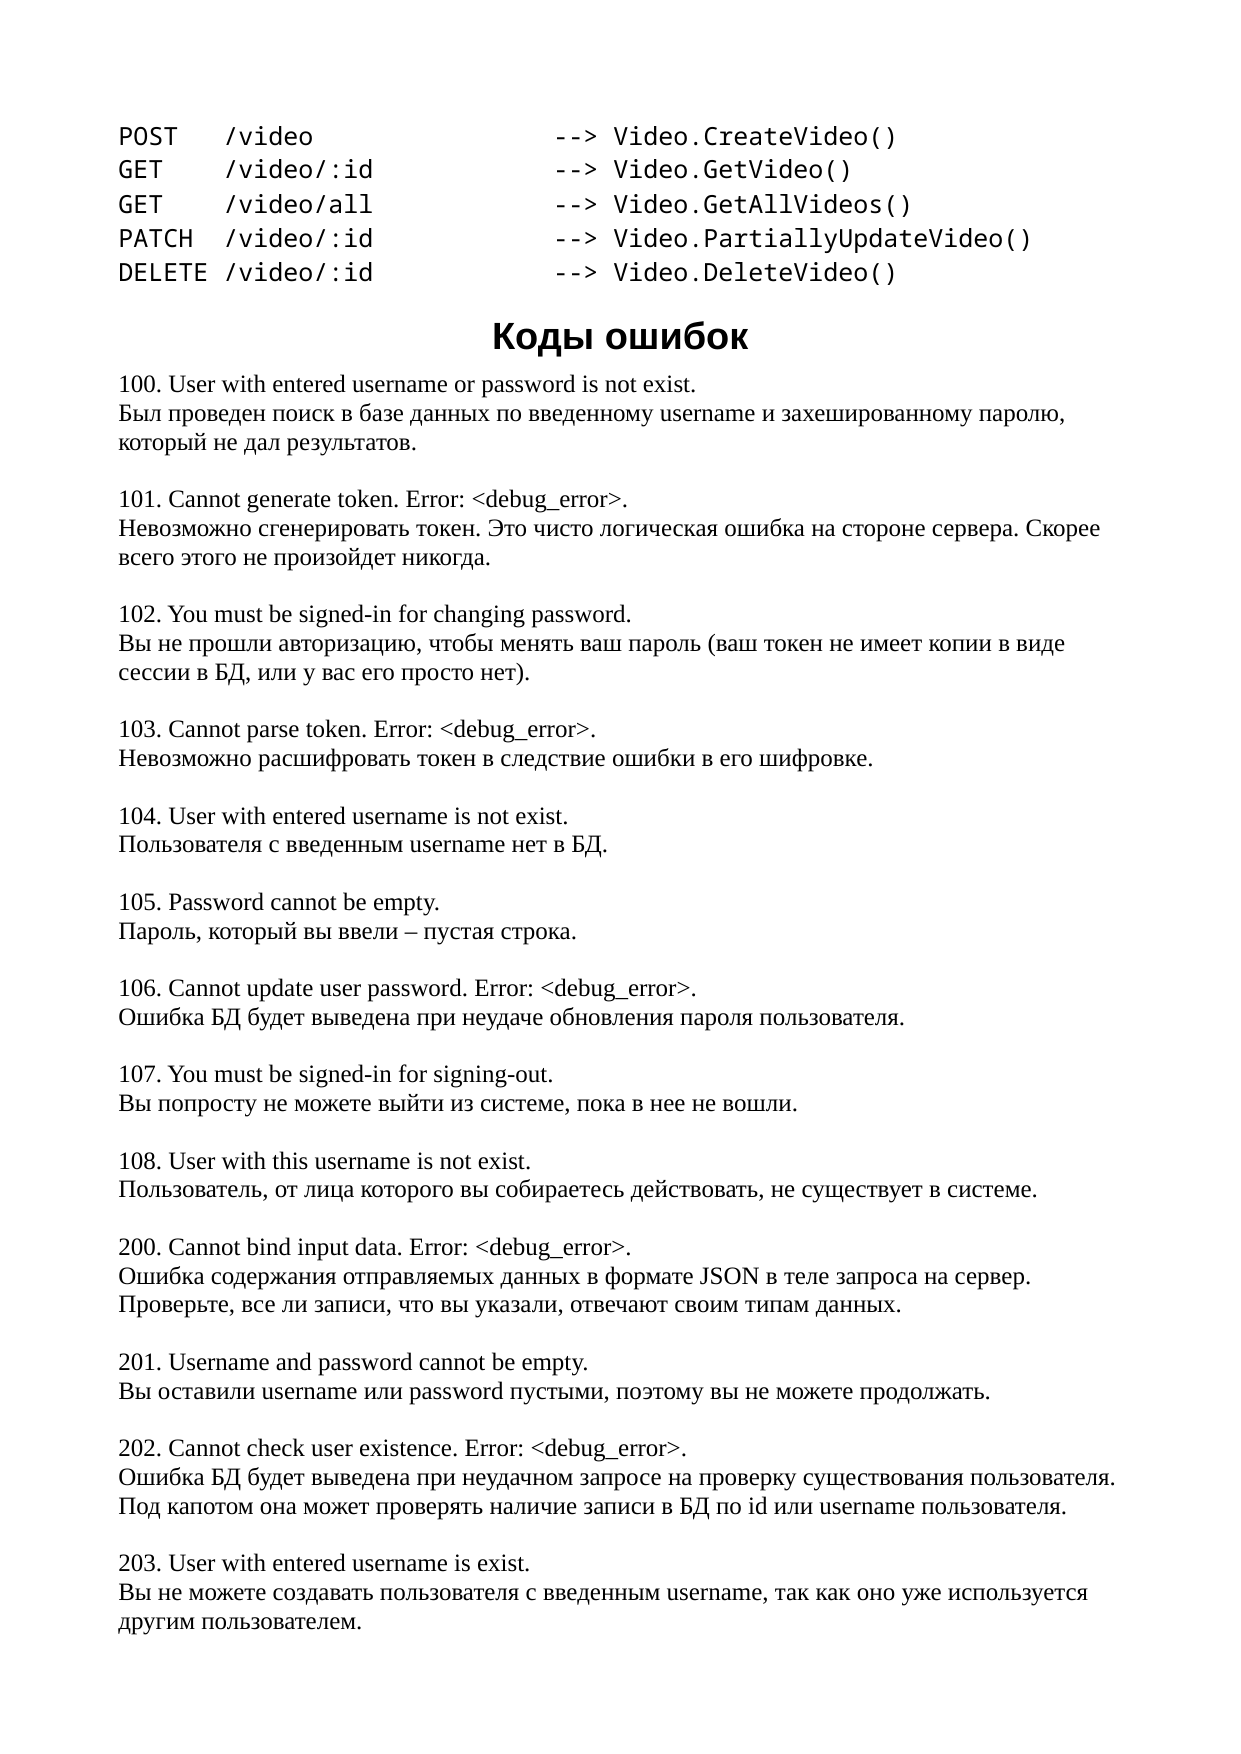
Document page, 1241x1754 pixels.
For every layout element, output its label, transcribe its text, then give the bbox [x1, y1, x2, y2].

text Был проведен поиск в базе данных по введенному username и захешированному паролю, который не дал результатов. [118, 398, 1122, 456]
text 105. Password cannot be empty. [118, 887, 1122, 916]
text 101. Cannot generate token. Error: <debug_error>. [118, 484, 1122, 513]
text 103. Cannot parse token. Error: <debug_error>. [118, 714, 1122, 743]
text 108. User with this username is not exist. [118, 1146, 1122, 1174]
text 100. User with entered username or password is not exist. [118, 369, 1122, 398]
text Вы попросту не можете выйти из системе, пока в нее не вошли. [118, 1088, 1122, 1117]
text 203. User with entered username is exist. [118, 1548, 1122, 1577]
text 106. Cannot update user password. Error: <debug_error>. [118, 973, 1122, 1002]
text 102. You must be signed-in for changing password. [118, 599, 1122, 628]
subtitle Коды ошибок [118, 313, 1122, 357]
text GET /video/:id --> Video.GetVideo() [118, 152, 1122, 186]
text Ошибка БД будет выведена при неудачном запросе на проверку существования пользователя. Под капотом она может проверять наличие записи в БД по id или username пользователя. [118, 1462, 1122, 1519]
text Вы не можете создавать пользователя с введенным username, так как оно уже используется другим пользователем. [118, 1577, 1122, 1634]
text DELETE /video/:id --> Video.DeleteVideo() [118, 254, 1122, 288]
text Вы оставили username или password пустыми, поэтому вы не можете продолжать. [118, 1376, 1122, 1404]
text POST /video --> Video.CreateVideo() [118, 118, 1122, 152]
text Вы не прошли авторизацию, чтобы менять ваш пароль (ваш токен не имеет копии в виде сессии в БД, или у вас его просто нет). [118, 628, 1122, 686]
text Невозможно расшифровать токен в следствие ошибки в его шифровке. [118, 743, 1122, 772]
text Пользователь, от лица которого вы собираетесь действовать, не существует в системе. [118, 1174, 1122, 1203]
text 202. Cannot check user existence. Error: <debug_error>. [118, 1433, 1122, 1462]
text GET /video/all --> Video.GetAllVideos() [118, 186, 1122, 220]
text Пароль, который вы ввели – пустая строка. [118, 916, 1122, 944]
text 107. You must be signed-in for signing-out. [118, 1059, 1122, 1088]
text PATCH /video/:id --> Video.PartiallyUpdateVideo() [118, 220, 1122, 254]
text Ошибка содержания отправляемых данных в формате JSON в теле запроса на сервер. Проверьте, все ли записи, что вы указали, отвечают своим типам данных. [118, 1261, 1122, 1318]
text 201. Username and password cannot be empty. [118, 1347, 1122, 1376]
text 104. User with entered username is not exist. [118, 801, 1122, 829]
text Ошибка БД будет выведена при неудаче обновления пароля пользователя. [118, 1002, 1122, 1031]
text 200. Cannot bind input data. Error: <debug_error>. [118, 1232, 1122, 1261]
text Пользователя с введенным username нет в БД. [118, 829, 1122, 858]
text Невозможно сгенерировать токен. Это чисто логическая ошибка на стороне сервера. Скорее всего этого не произойдет никогда. [118, 513, 1122, 571]
